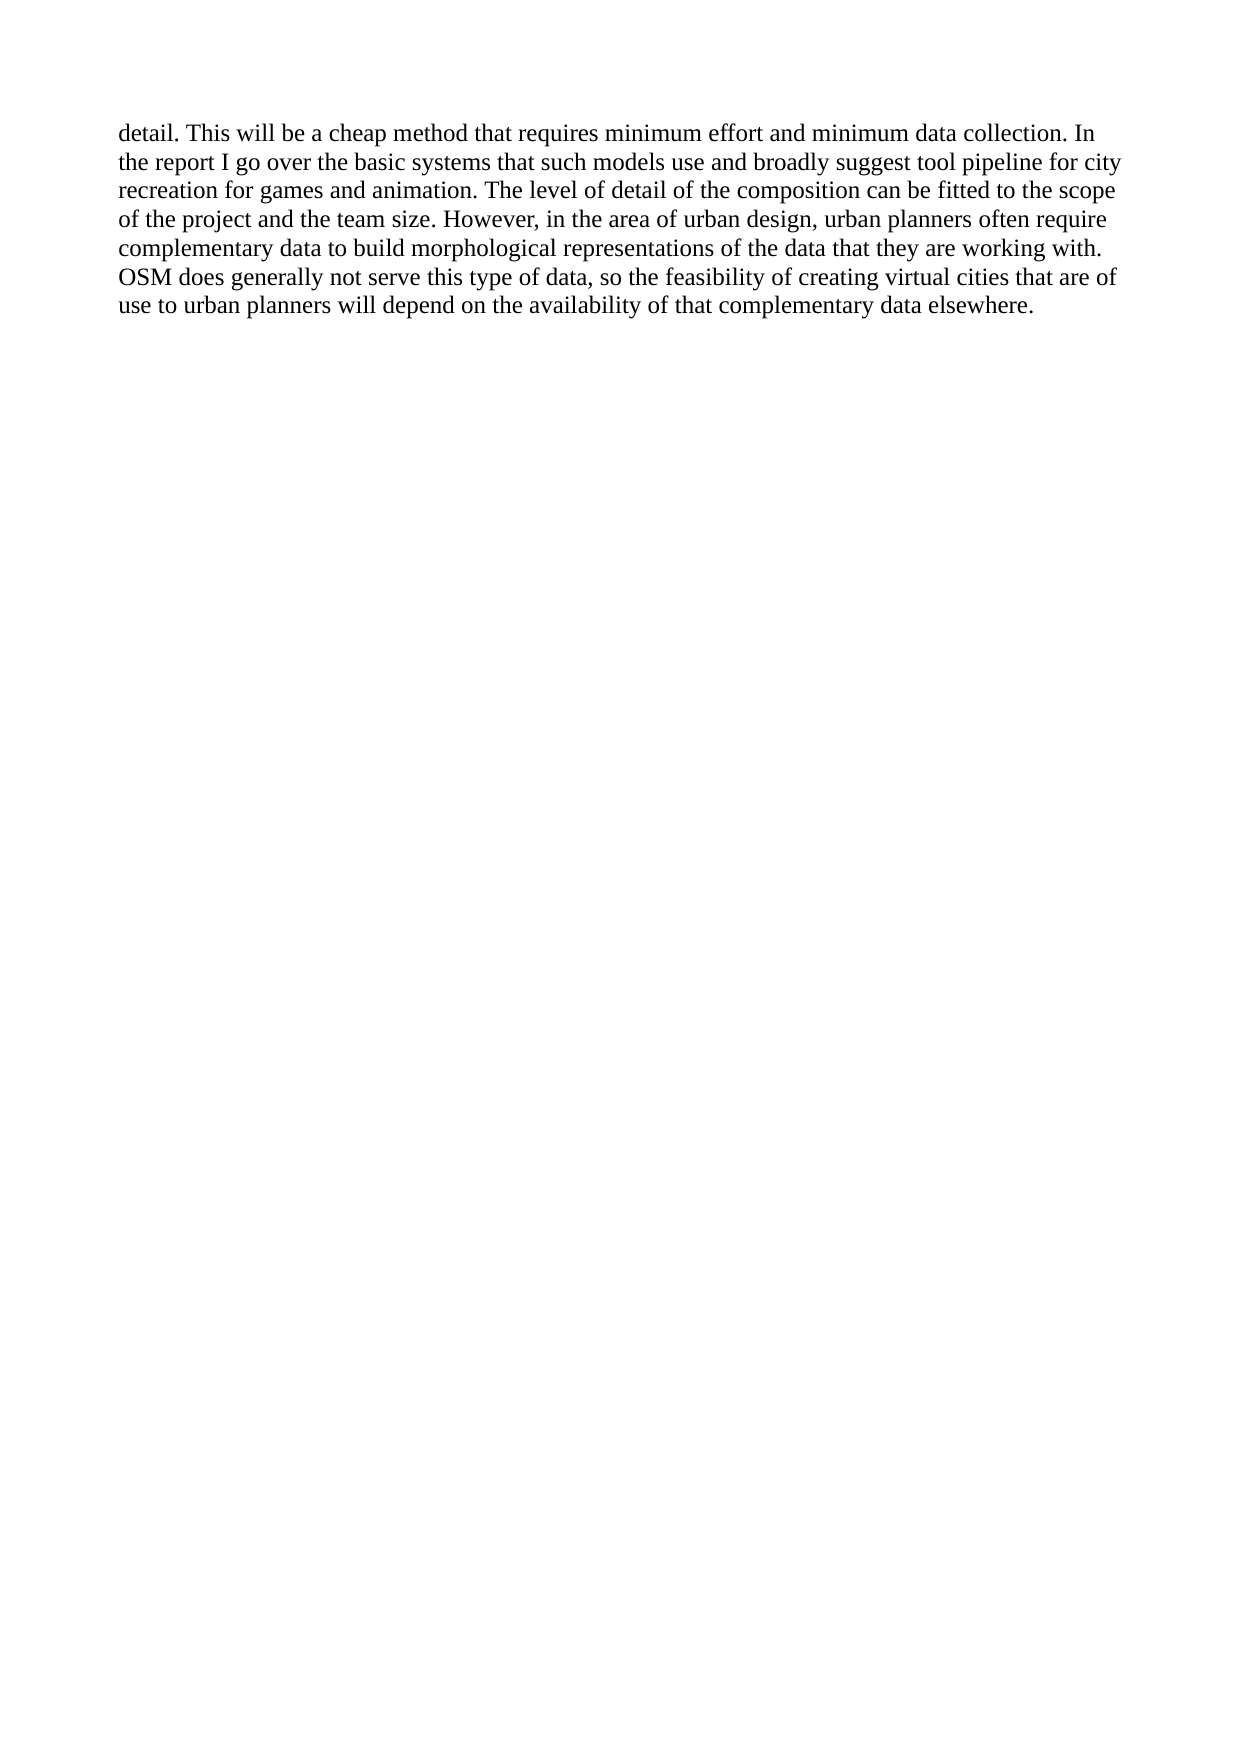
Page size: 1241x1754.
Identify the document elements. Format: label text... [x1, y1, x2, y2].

text detail. This will be a cheap method that requires minimum effort and minimum data collection. In the report I go over the basic systems that such models use and broadly suggest tool pipeline for city recreation for games and animation. The level of detail of the composition can be fitted to the scope of the project and the team size. However, in the area of urban design, urban planners often require complementary data to build morphological representations of the data that they are working with. OSM does generally not serve this type of data, so the feasibility of creating virtual cities that are of use to urban planners will depend on the availability of that complementary data elsewhere. [118, 118, 1122, 319]
